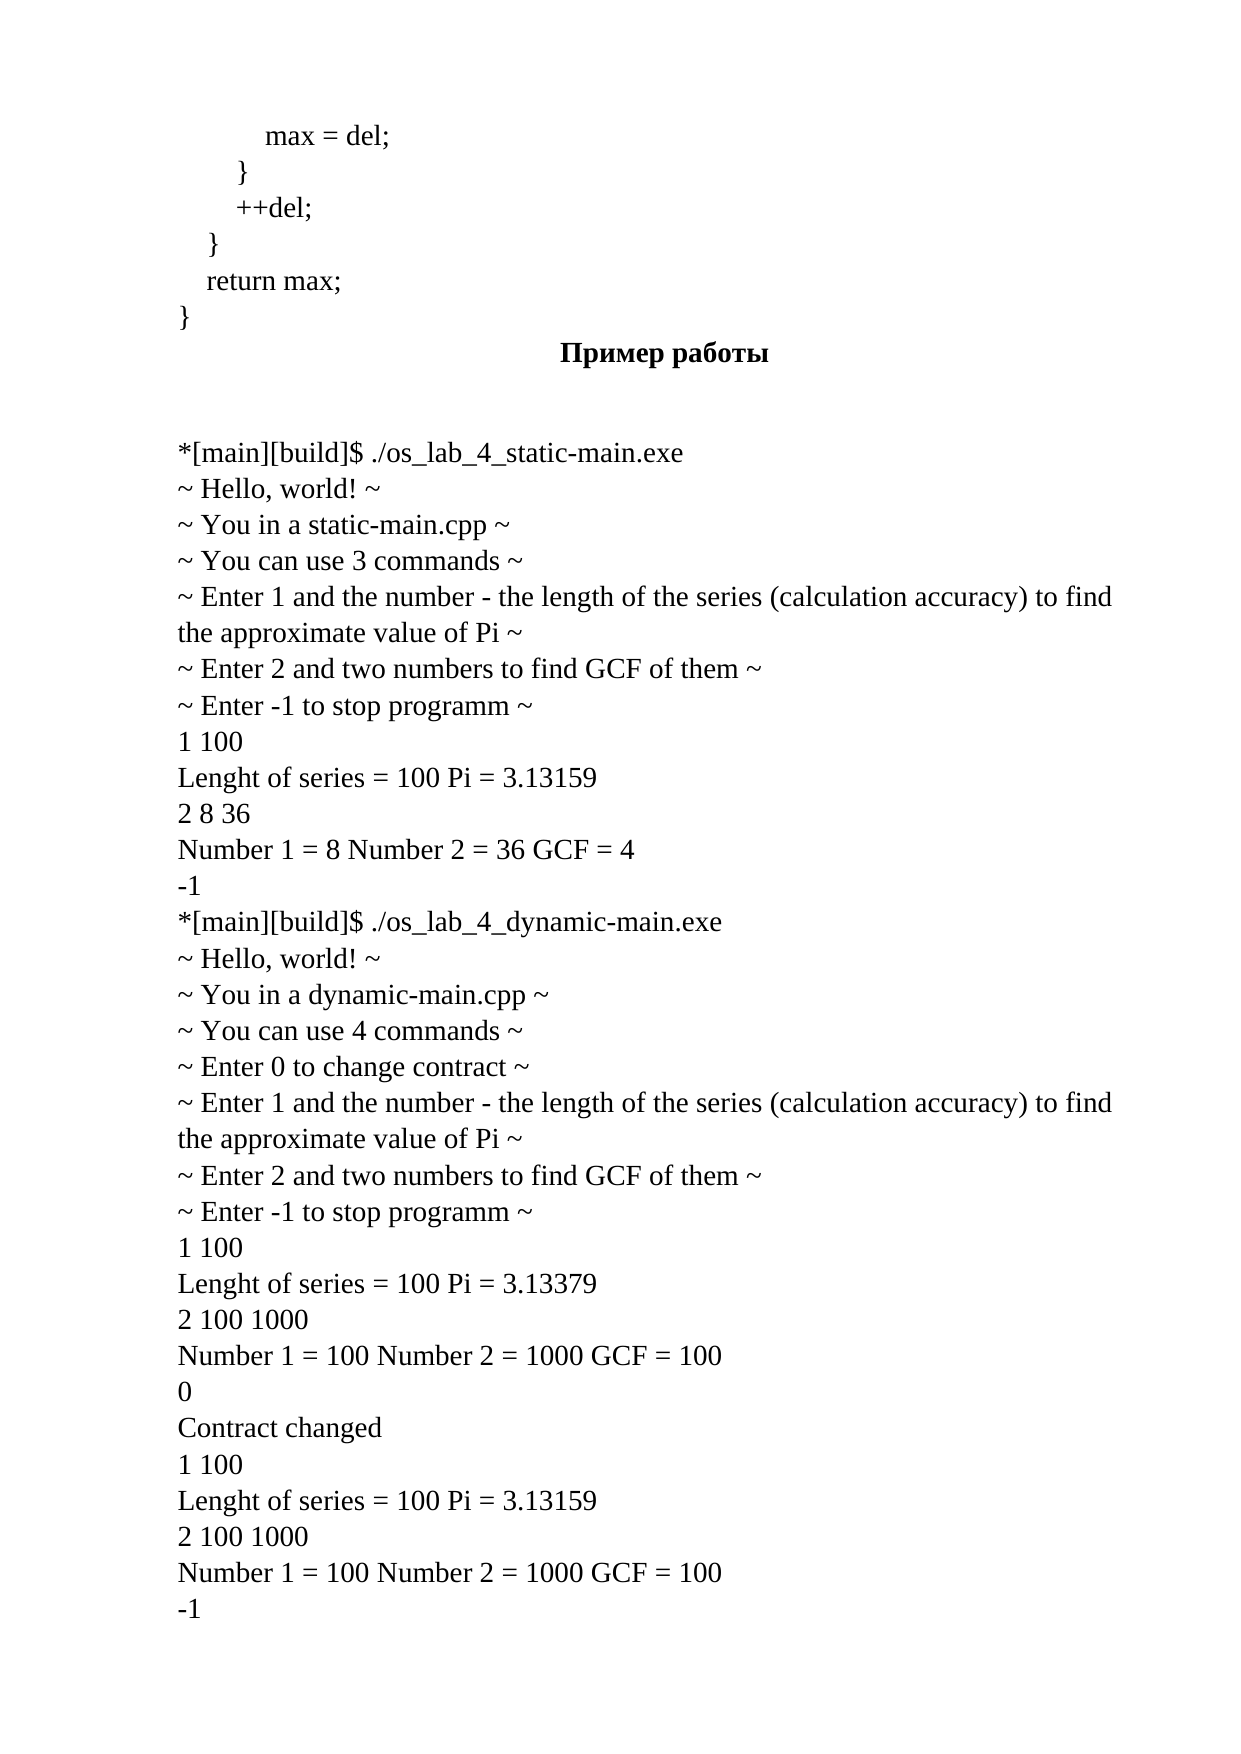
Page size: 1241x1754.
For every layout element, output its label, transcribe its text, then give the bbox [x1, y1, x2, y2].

text max = del; [177, 118, 1152, 152]
text *[main][build]$ ./os_lab_4_dynamic-main.exe [177, 904, 1152, 938]
text 2 8 36 [177, 796, 1152, 830]
text Lenght of series = 100 Pi = 3.13159 [177, 1483, 1152, 1516]
text ~ Enter 2 and two numbers to find GCF of them ~ [177, 652, 1152, 685]
text -1 [177, 868, 1152, 902]
text Пример работы [177, 335, 1152, 368]
text Number 1 = 100 Number 2 = 1000 GCF = 100 [177, 1555, 1152, 1589]
text ~ You in a static-main.cpp ~ [177, 507, 1152, 541]
text } [177, 154, 1152, 188]
text } [177, 299, 1152, 332]
text 1 100 [177, 1447, 1152, 1480]
text return max; [177, 263, 1152, 296]
text *[main][build]$ ./os_lab_4_static-main.exe [177, 435, 1152, 468]
text Number 1 = 8 Number 2 = 36 GCF = 4 [177, 832, 1152, 866]
text ~ Enter 1 and the number - the length of the series (calculation accuracy) to find the approximate value of Pi ~ [177, 579, 1152, 649]
text Lenght of series = 100 Pi = 3.13159 [177, 760, 1152, 793]
text 1 100 [177, 1230, 1152, 1263]
text ~ Enter 0 to change contract ~ [177, 1049, 1152, 1083]
text ~ Enter -1 to stop programm ~ [177, 1194, 1152, 1227]
text 0 [177, 1374, 1152, 1408]
text 1 100 [177, 724, 1152, 757]
text 2 100 1000 [177, 1302, 1152, 1336]
text ~ You in a dynamic-main.cpp ~ [177, 977, 1152, 1010]
text Number 1 = 100 Number 2 = 1000 GCF = 100 [177, 1338, 1152, 1372]
text Contract changed [177, 1411, 1152, 1444]
text ++del; [177, 190, 1152, 224]
text ~ Enter 2 and two numbers to find GCF of them ~ [177, 1158, 1152, 1191]
text ~ Hello, world! ~ [177, 471, 1152, 504]
text } [177, 227, 1152, 260]
text ~ You can use 3 commands ~ [177, 543, 1152, 577]
text 2 100 1000 [177, 1519, 1152, 1553]
text ~ You can use 4 commands ~ [177, 1013, 1152, 1047]
text Lenght of series = 100 Pi = 3.13379 [177, 1266, 1152, 1299]
text ~ Enter 1 and the number - the length of the series (calculation accuracy) to find the approximate value of Pi ~ [177, 1085, 1152, 1155]
text ~ Hello, world! ~ [177, 941, 1152, 974]
text ~ Enter -1 to stop programm ~ [177, 688, 1152, 721]
text -1 [177, 1591, 1152, 1625]
